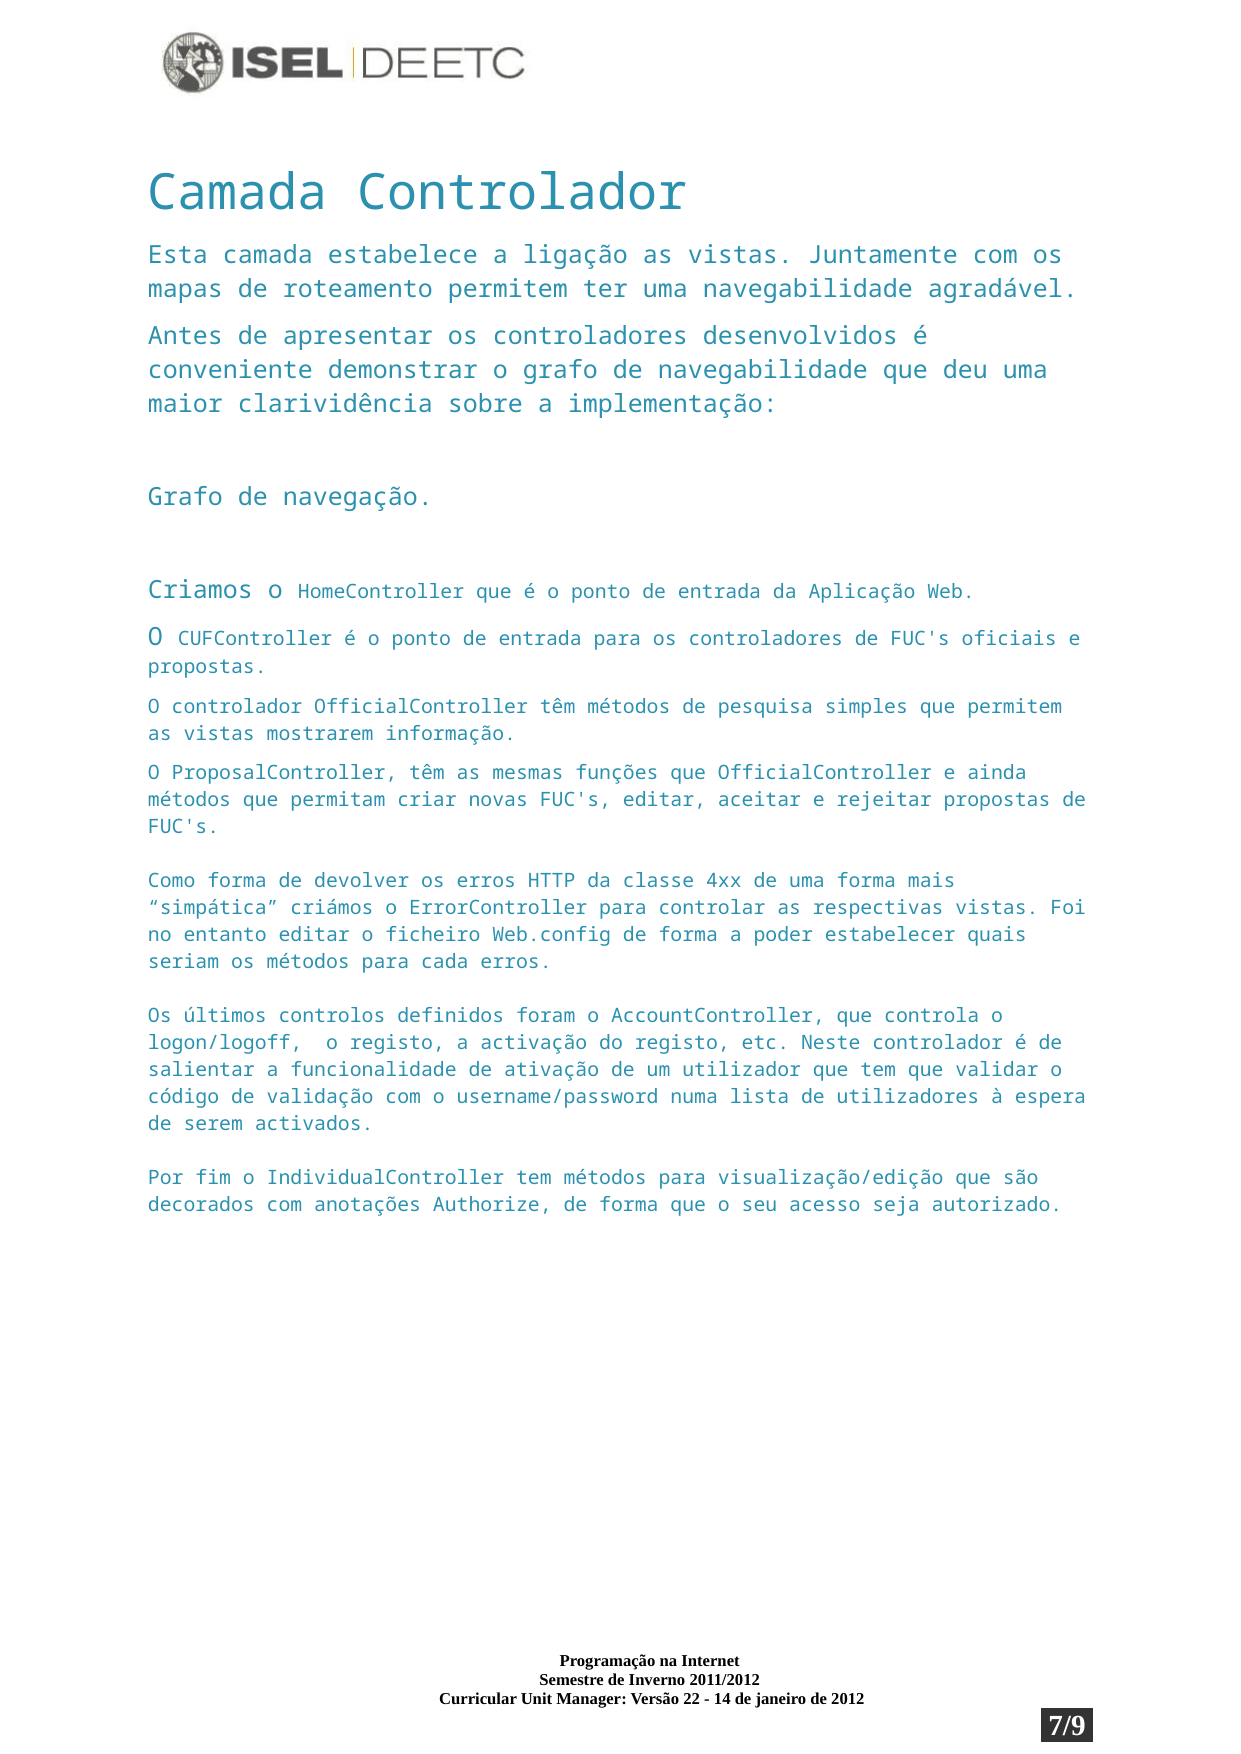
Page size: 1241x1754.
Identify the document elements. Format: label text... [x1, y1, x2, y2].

text Antes de apresentar os controladores desenvolvidos é conveniente demonstrar o grafo de navegabilidade que deu uma maior clarividência sobre a implementação: [148, 317, 1093, 420]
text Grafo de navegação. [148, 479, 1093, 513]
text Esta camada estabelece a ligação as vistas. Juntamente com os mapas de roteamento permitem ter uma navegabilidade agradável. [148, 237, 1093, 305]
text Como forma de devolver os erros HTTP da classe 4xx de uma forma mais “simpática” criámos o ErrorController para controlar as respectivas vistas. Foi no entanto editar o ficheiro Web.config de forma a poder estabelecer quais seriam os métodos para cada erros. [148, 866, 1093, 974]
text O CUFController é o ponto de entrada para os controladores de FUC's oficiais e propostas. [148, 618, 1093, 679]
text O ProposalController, têm as mesmas funções que OfficialController e ainda métodos que permitam criar novas FUC's, editar, aceitar e rejeitar propostas de FUC's. [148, 758, 1093, 839]
text O controlador OfficialController têm métodos de pesquisa simples que permitem as vistas mostrarem informação. [148, 692, 1093, 746]
text Os últimos controlos definidos foram o AccountController, que controla o logon/logoff, o registo, a activação do registo, etc. Neste controlador é de salientar a funcionalidade de ativação de um utilizador que tem que validar o código de validação com o username/password numa lista de utilizadores à espera de serem activados. [148, 1001, 1093, 1136]
text Camada Controlador [148, 156, 1093, 224]
text Criamos o HomeController que é o ponto de entrada da Aplicação Web. [148, 572, 1093, 606]
picture [153, 17, 555, 118]
text Por fim o IndividualController tem métodos para visualização/edição que são decorados com anotações Authorize, de forma que o seu acesso seja autorizado. [148, 1163, 1093, 1217]
